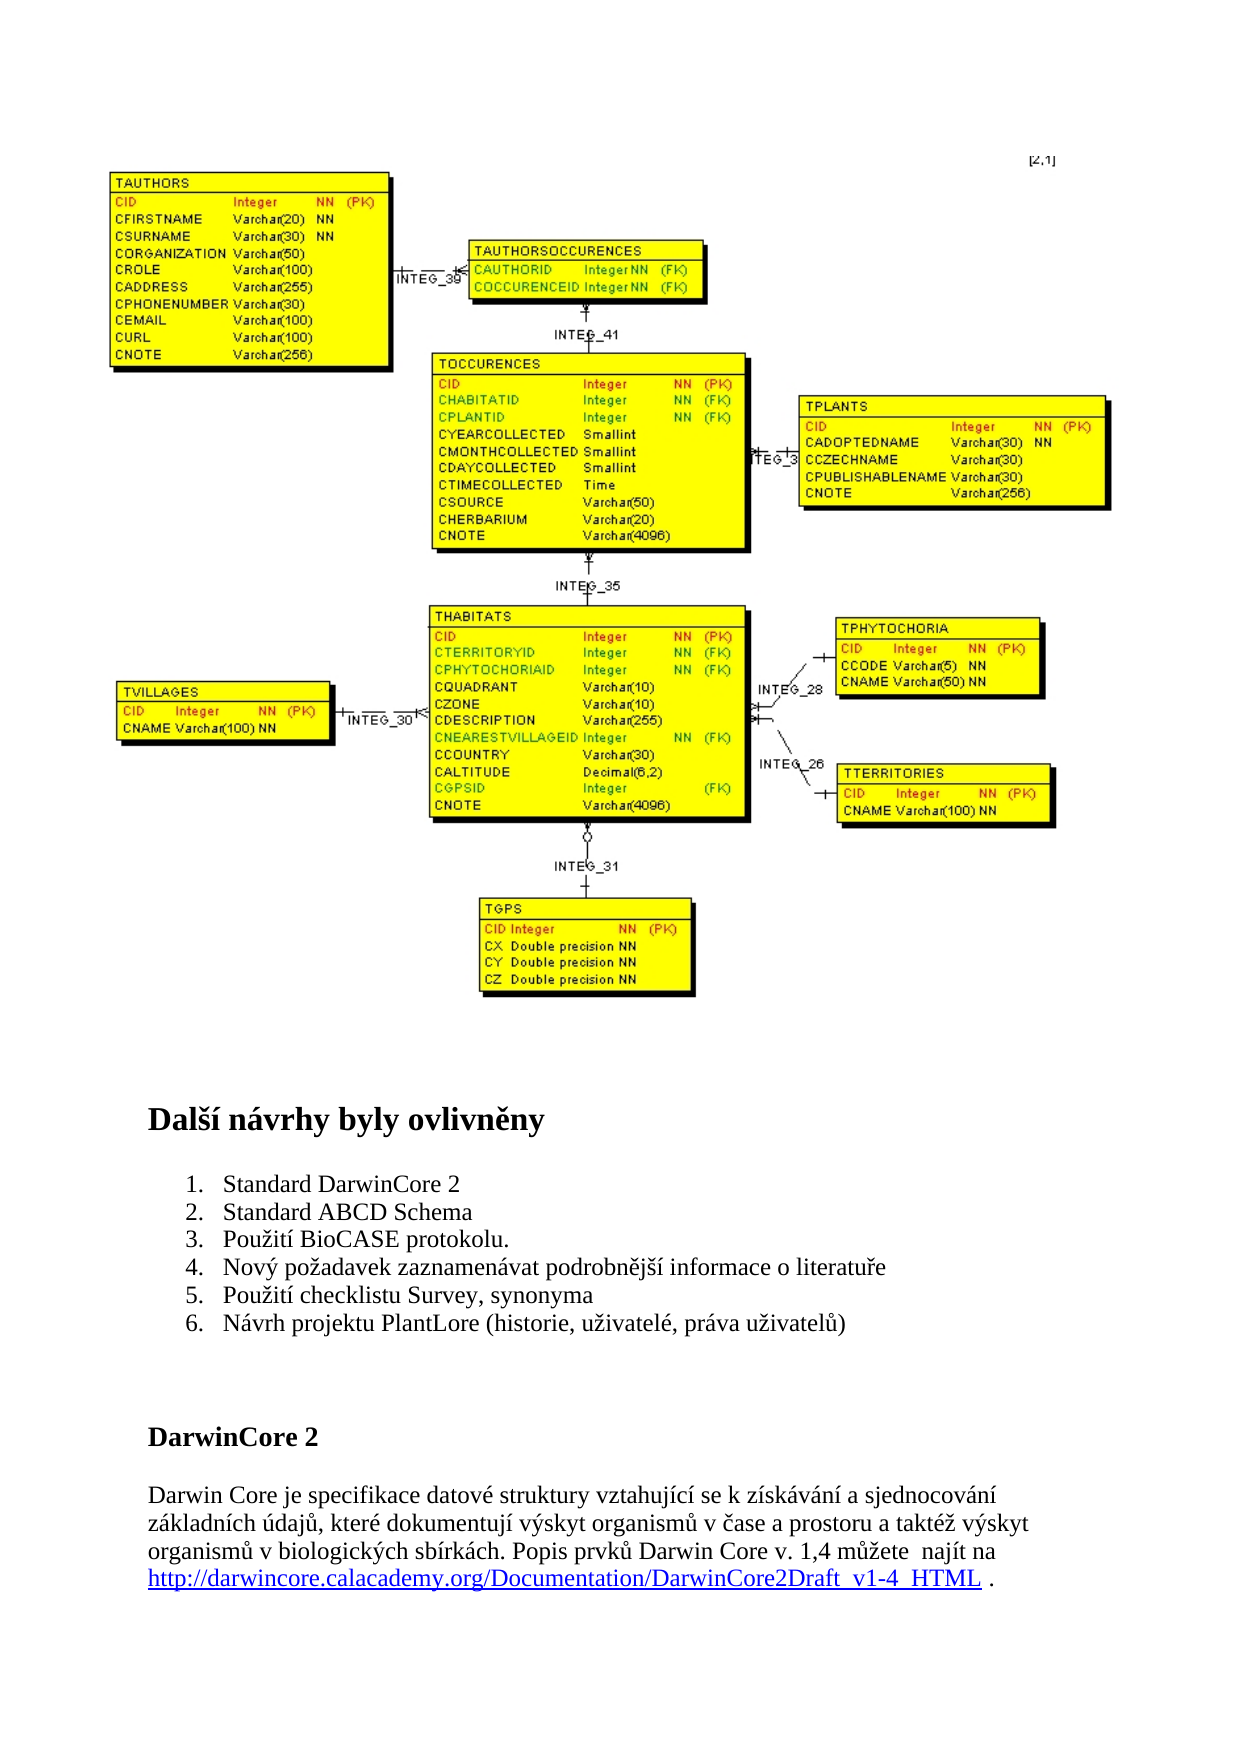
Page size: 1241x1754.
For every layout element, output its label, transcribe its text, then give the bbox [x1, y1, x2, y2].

list Návrh projektu PlantLore (historie, uživatelé, práva uživatelů) [185, 1309, 1092, 1336]
list Použití checklistu Survey, synonyma [185, 1281, 1092, 1309]
subtitle Další návrhy byly ovlivněny [148, 1101, 1092, 1138]
text Darwin Core je specifikace datové struktury vztahující se k získávání a sjednocování základních údajů, které dokumentují výskyt organismů v čase a prostoru a taktéž výskyt organismů v biologických sbírkách. Popis prvků Darwin Core v. 1,4 můžete najít na [148, 1481, 1092, 1564]
picture [107, 156, 1130, 1000]
list Standard ABCD Schema [185, 1198, 1092, 1226]
text http://darwincore.calacademy.org/Documentation/DarwinCore2Draft_v1-4_HTML . [148, 1564, 1092, 1592]
list Nový požadavek zaznamenávat podrobnější informace o literatuře [185, 1253, 1092, 1281]
list Standard DarwinCore 2 [185, 1170, 1092, 1198]
subtitle DarwinCore 2 [148, 1421, 1092, 1452]
list Použití BioCASE protokolu. [185, 1226, 1092, 1253]
